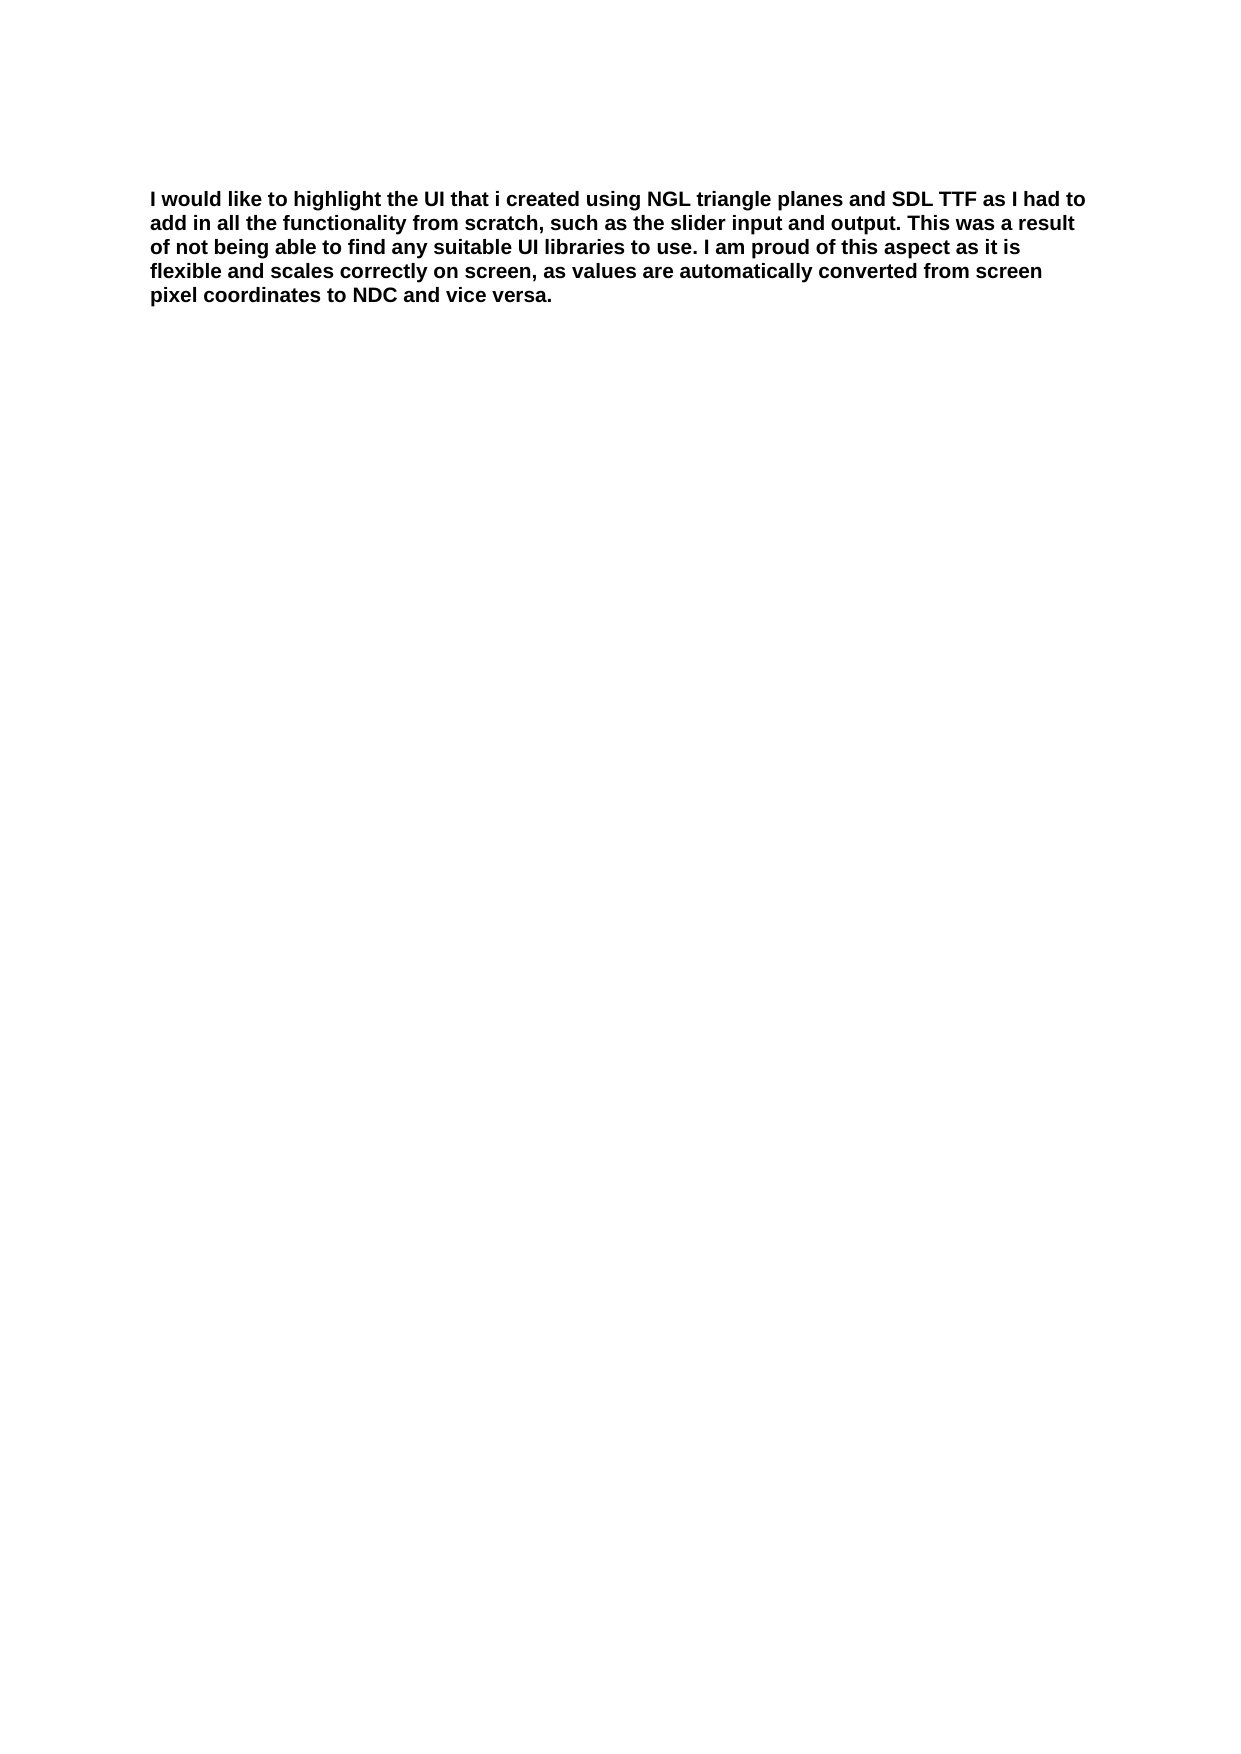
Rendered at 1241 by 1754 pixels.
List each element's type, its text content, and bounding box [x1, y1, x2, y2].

text I would like to highlight the UI that i created using NGL triangle planes and SDL TTF as I had to add in all the functionality from scratch, such as the slider input and output. This was a result of not being able to find any suitable UI libraries to use. I am proud of this aspect as it is flexible and scales correctly on screen, as values are automatically converted from screen pixel coordinates to NDC and vice versa. [150, 187, 1090, 307]
